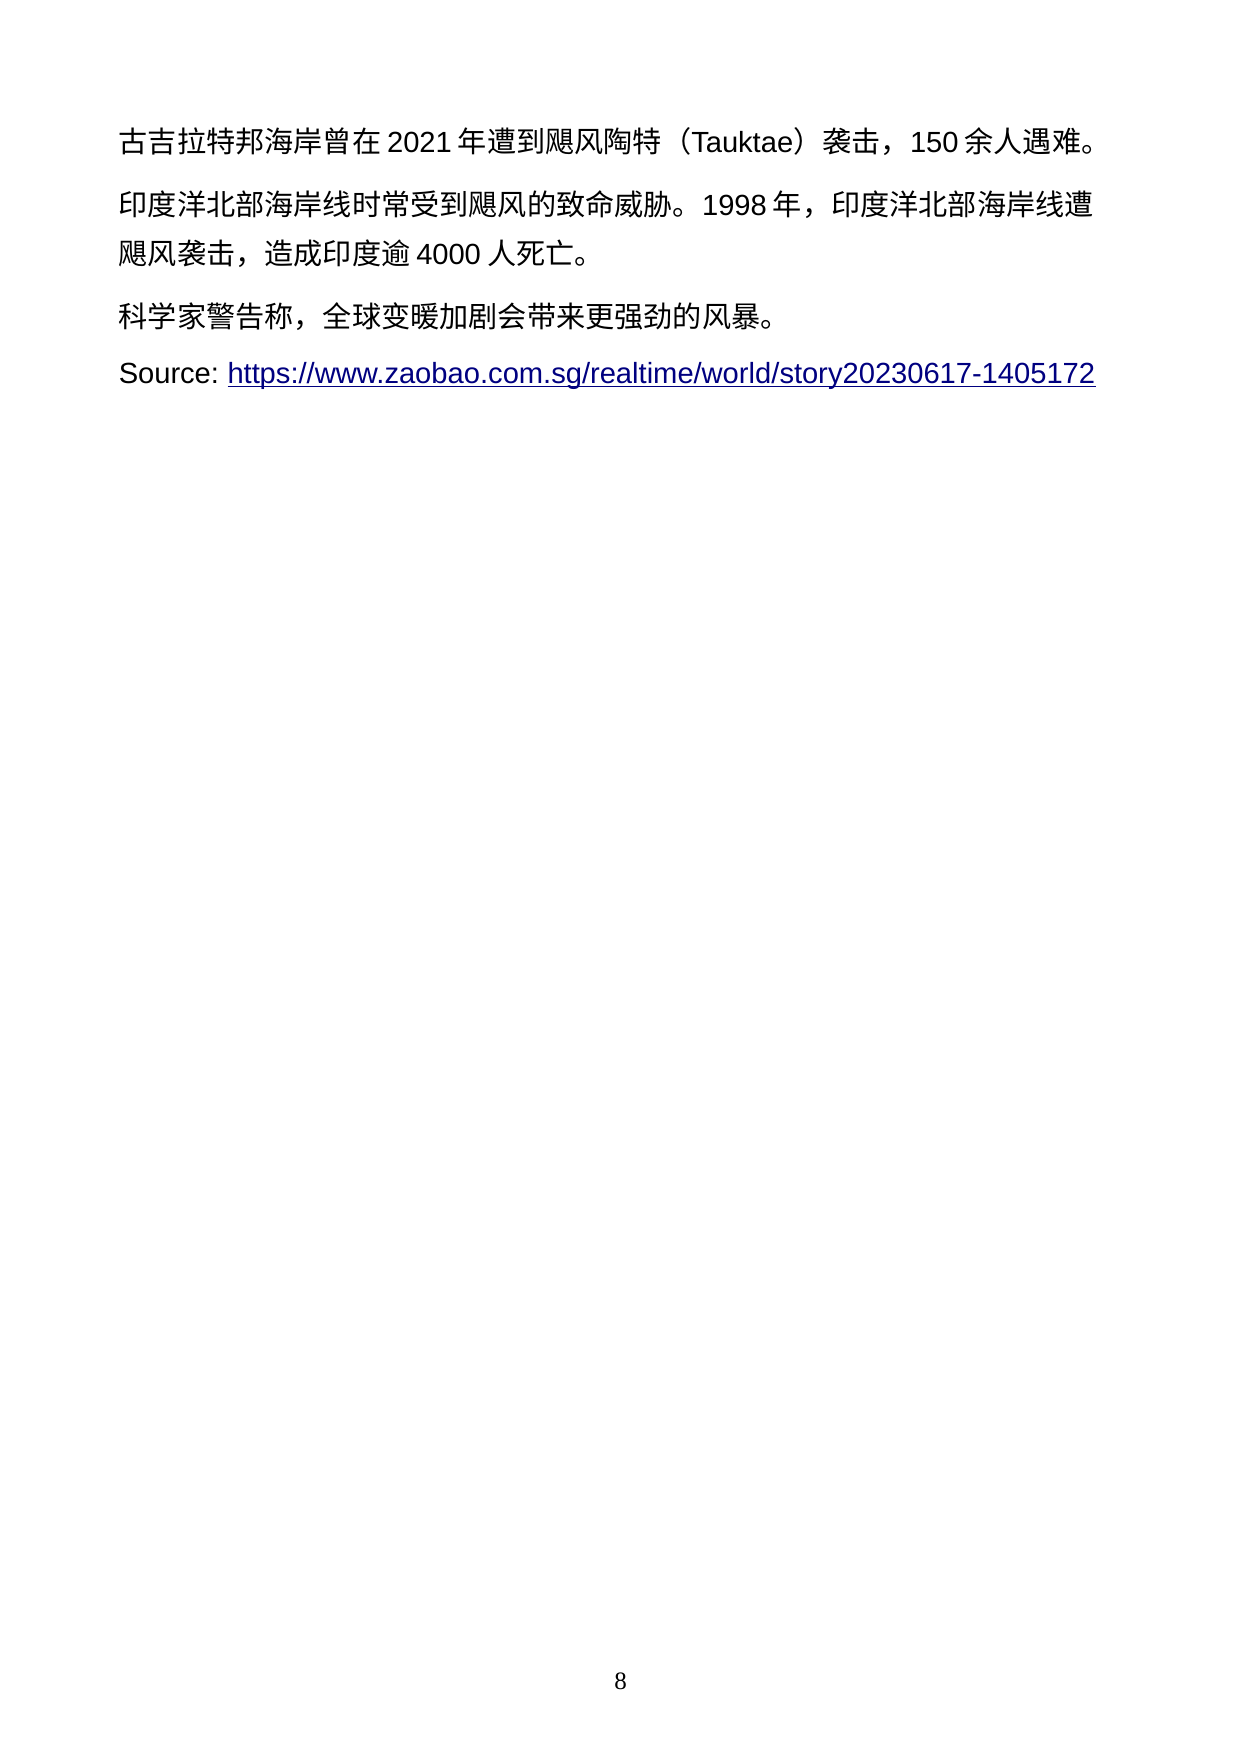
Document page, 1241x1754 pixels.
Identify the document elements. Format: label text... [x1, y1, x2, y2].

text 科学家警告称，全球变暖加剧会带来更强劲的风暴。 [118, 293, 1122, 336]
text Source: https://www.zaobao.com.sg/realtime/world/story20230617-1405172 [118, 356, 1122, 390]
text 印度洋北部海岸线时常受到飓风的致命威胁。1998年，印度洋北部海岸线遭飓风袭击，造成印度逾4000人死亡。 [118, 182, 1122, 272]
text 古吉拉特邦海岸曾在2021年遭到飓风陶特（Tauktae）袭击，150余人遇难。 [118, 118, 1122, 161]
